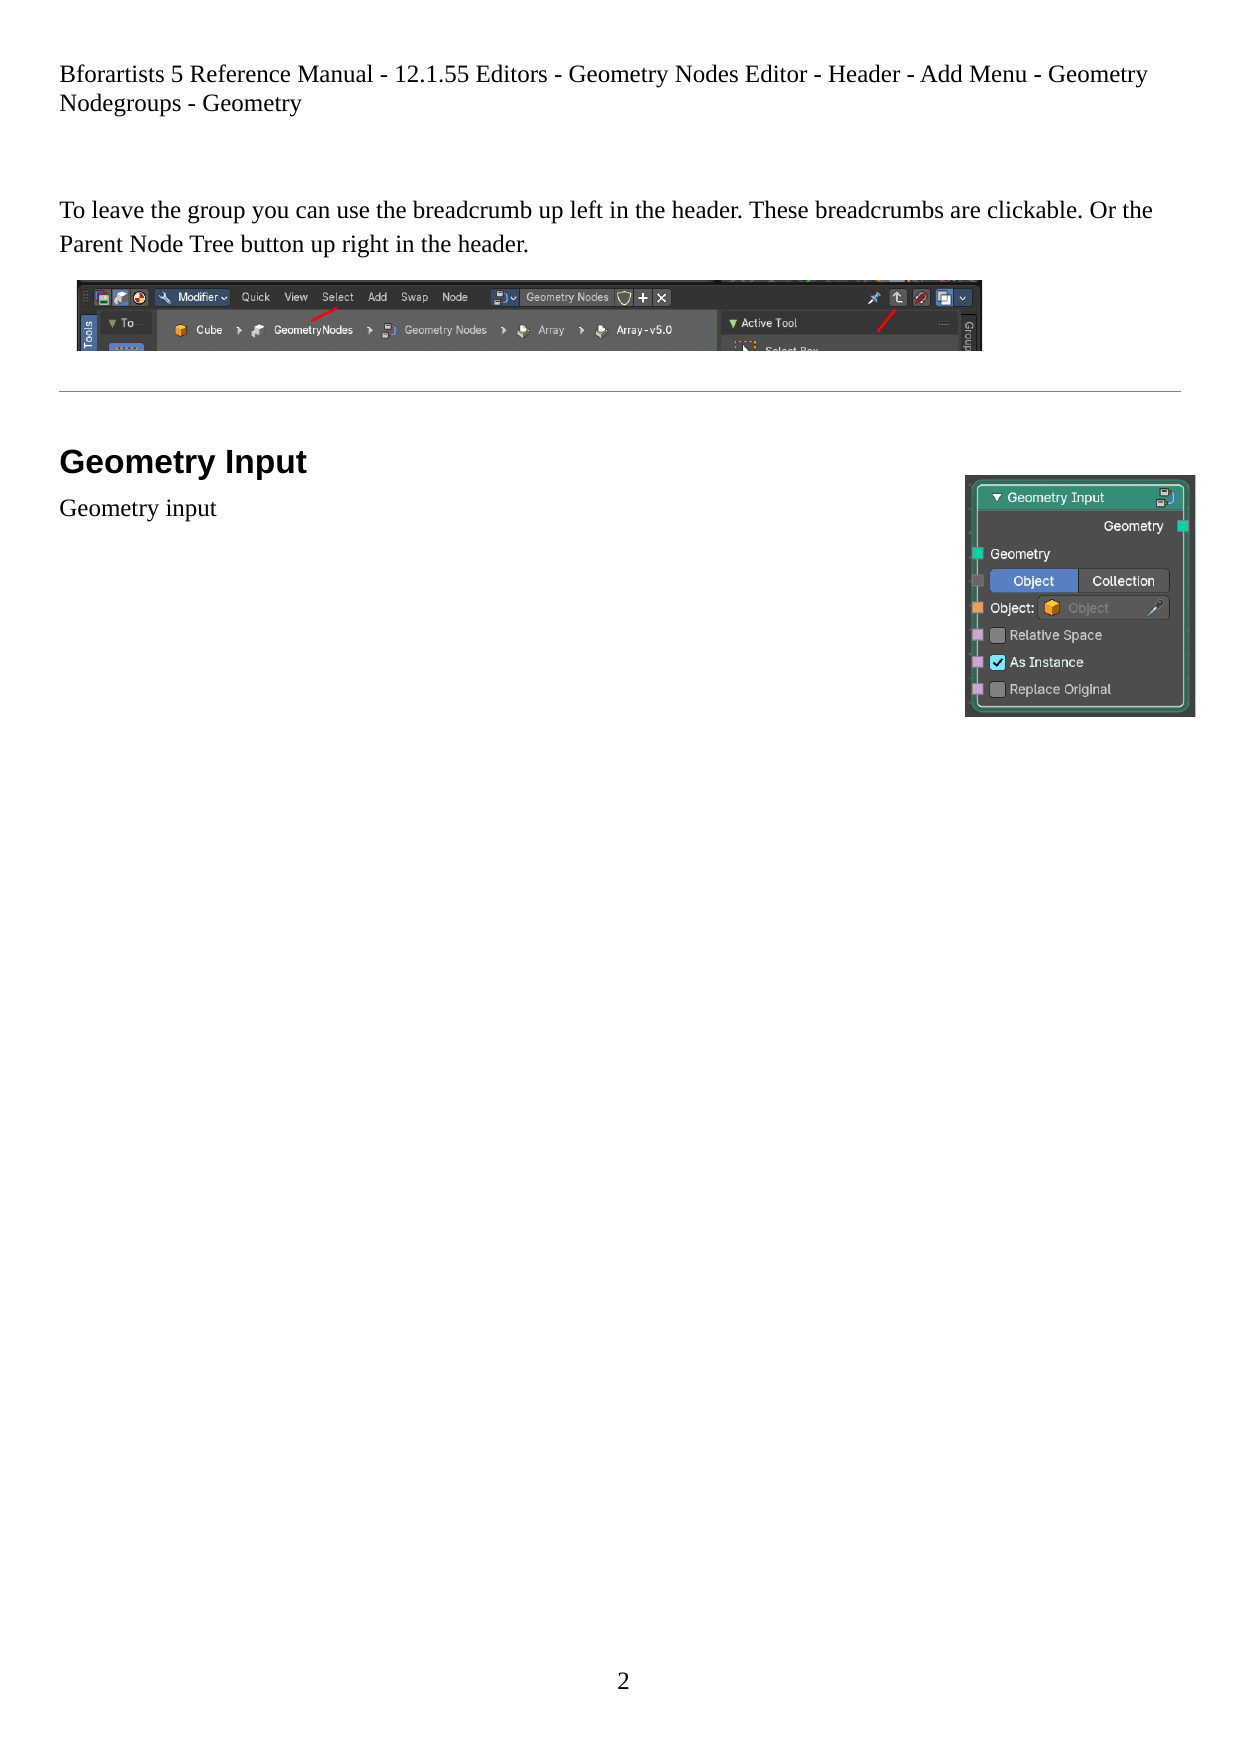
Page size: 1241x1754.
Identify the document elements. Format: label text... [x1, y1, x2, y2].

text To leave the group you can use the breadcrumb up left in the header. These breadcrumbs are clickable. Or the Parent Node Tree button up right in the header. [59, 195, 1181, 258]
picture [965, 475, 1196, 717]
picture [76, 280, 983, 351]
subtitle Geometry Input [59, 442, 1181, 480]
text Geometry input [59, 493, 965, 522]
